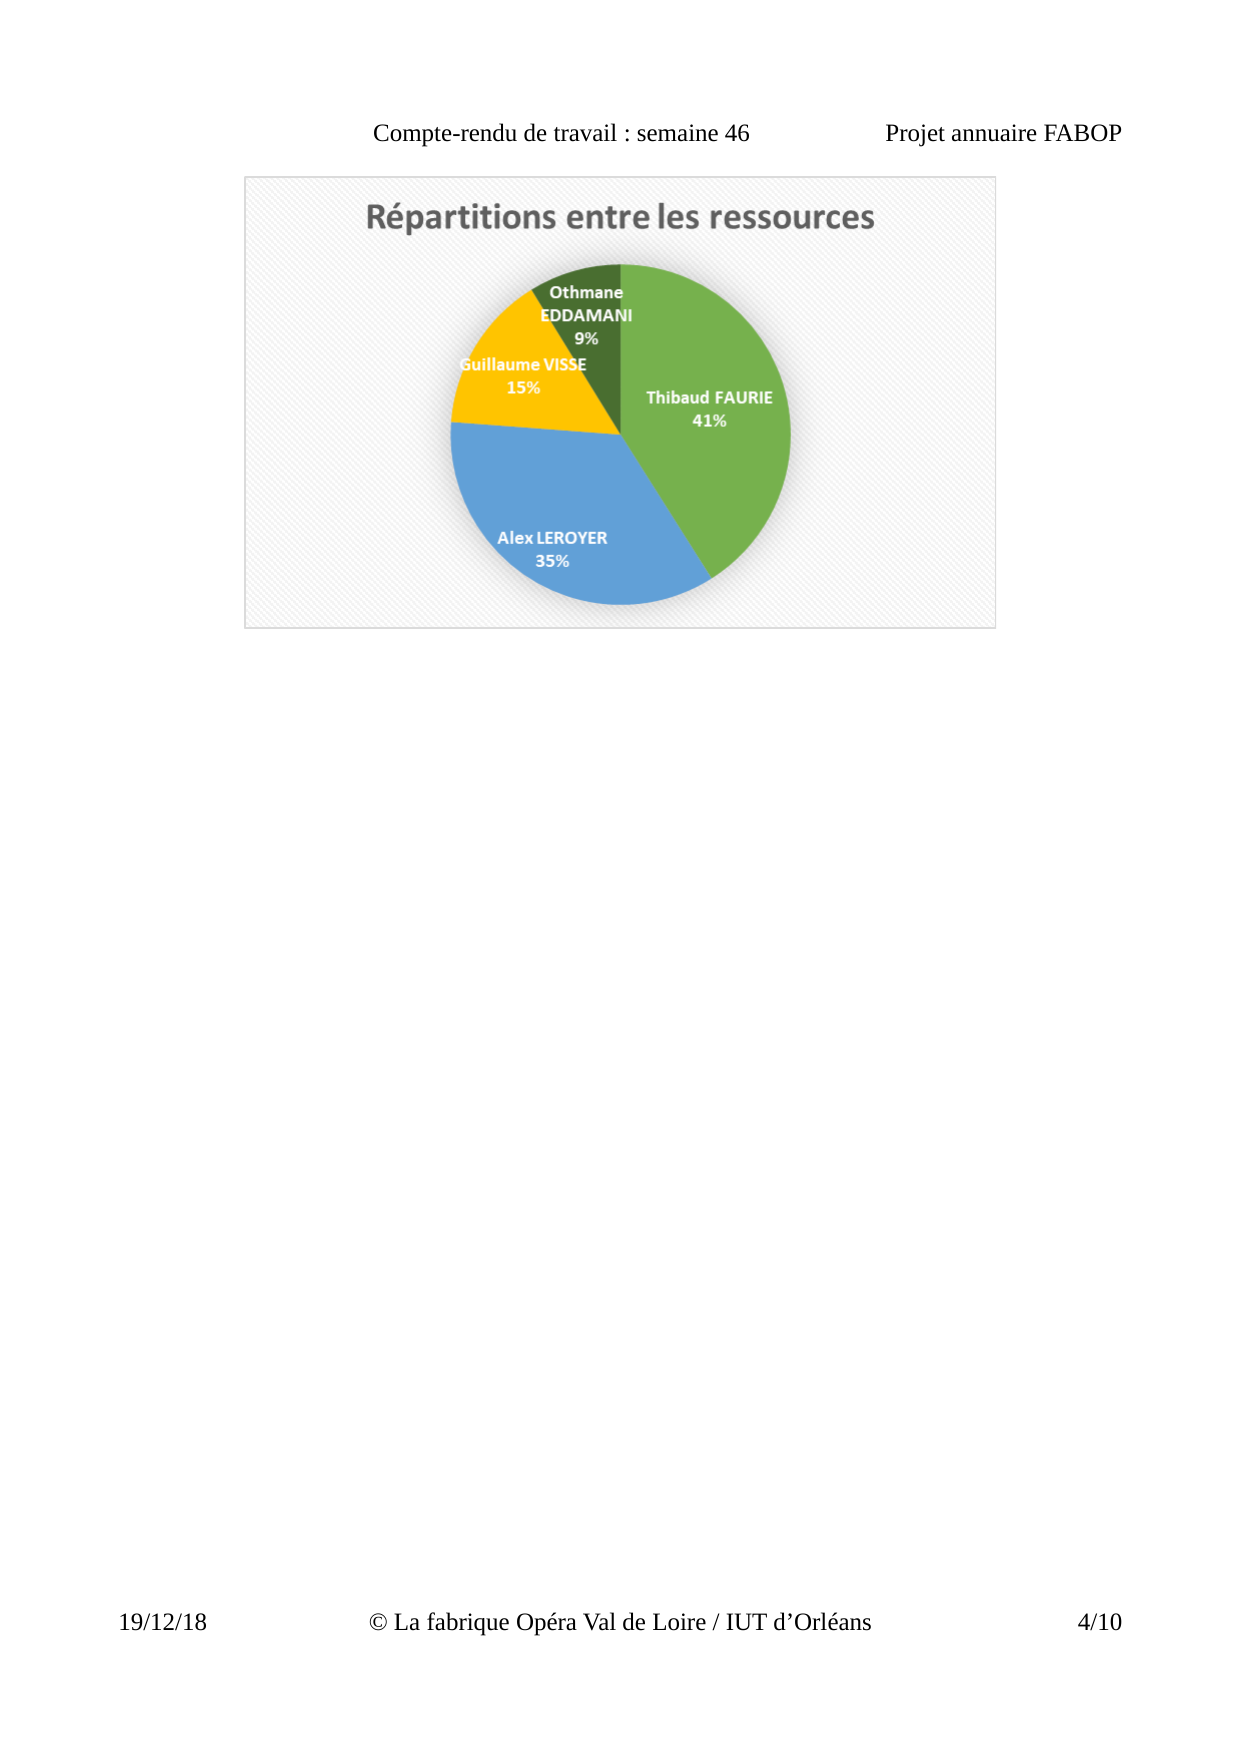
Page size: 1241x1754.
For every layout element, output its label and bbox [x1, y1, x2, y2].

picture [244, 176, 997, 629]
